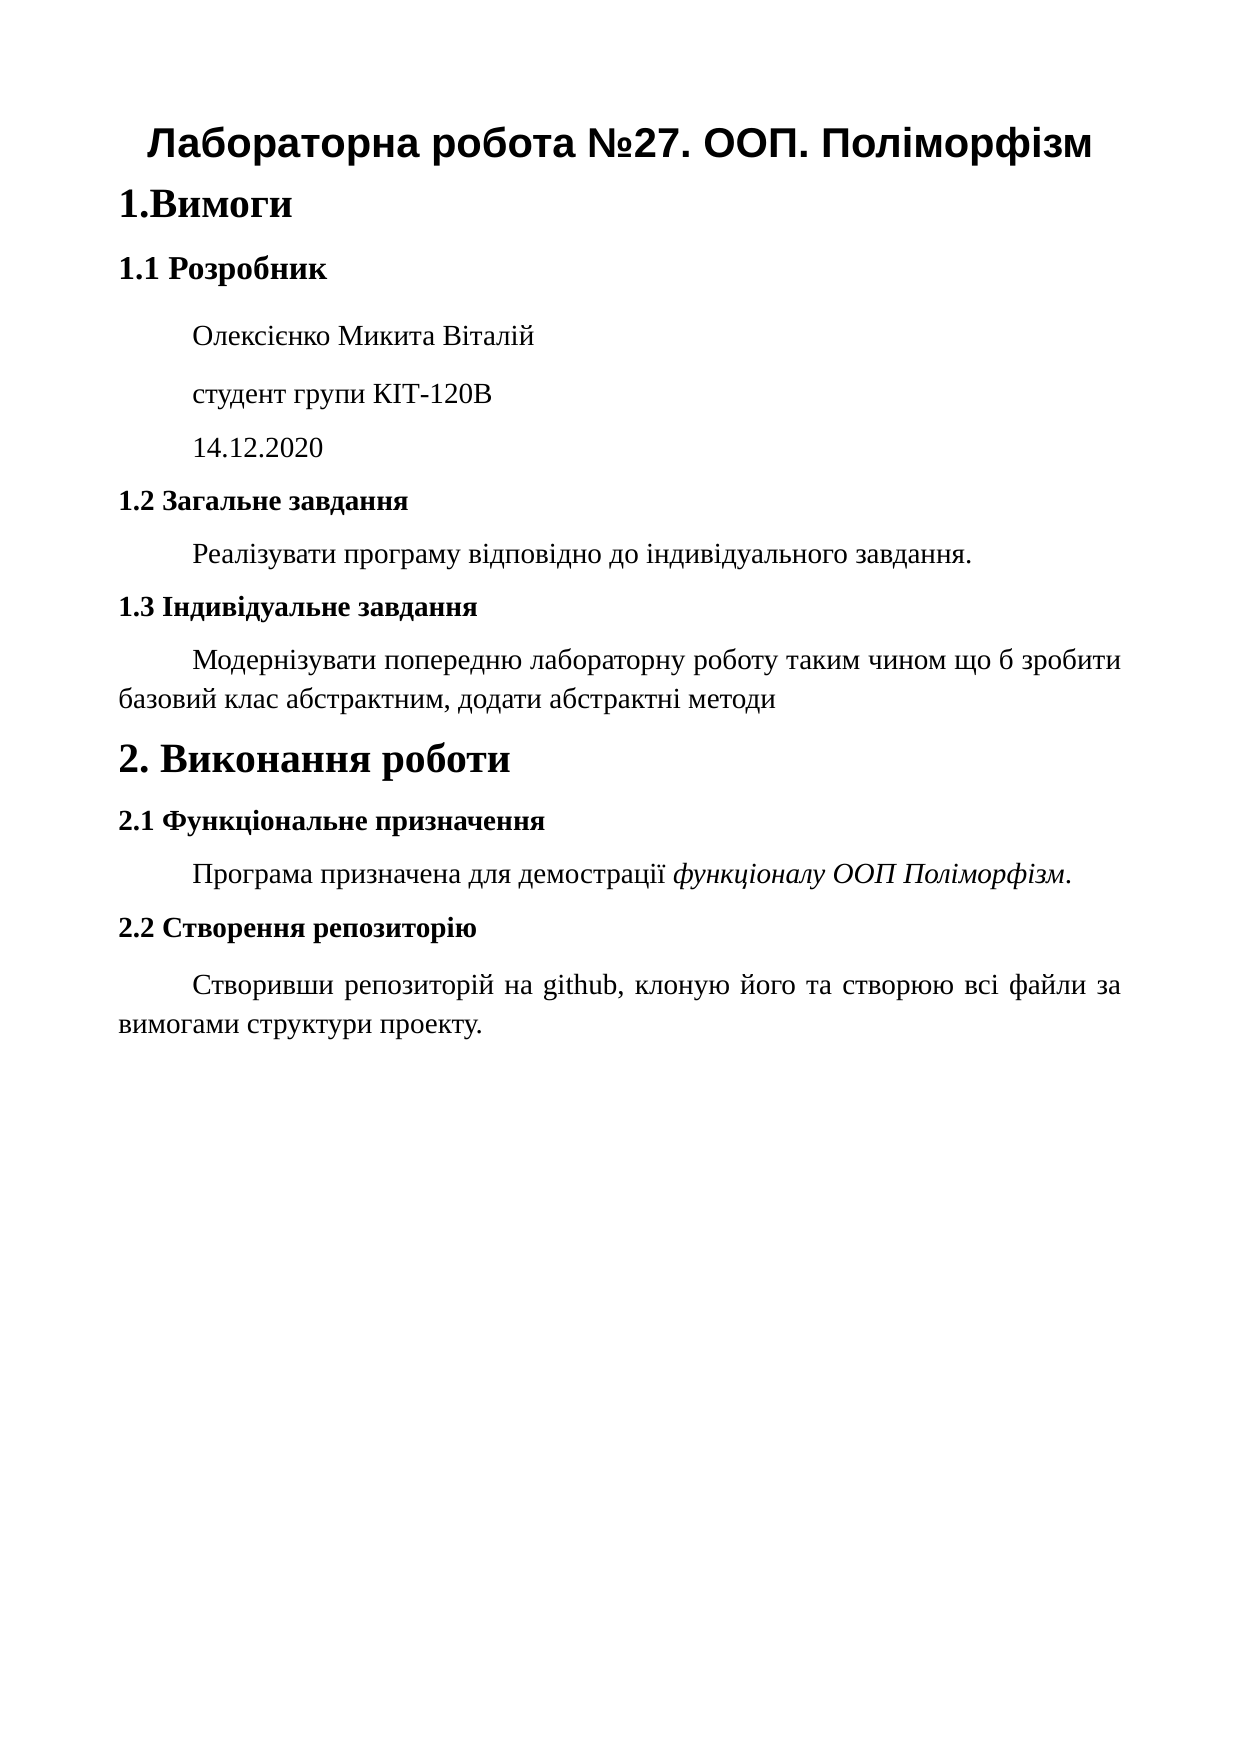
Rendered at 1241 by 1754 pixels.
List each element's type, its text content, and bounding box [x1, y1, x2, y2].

text Програма призначена для демострації функціоналу ООП Поліморфізм. [118, 857, 1122, 890]
text 1.1 Розробник [118, 248, 1122, 287]
text 2.2 Створення репозиторію [118, 910, 1122, 943]
text Модернізувати попередню лабораторну роботу таким чином що б зробити базовий клас абстрактним, додати абстрактні методи [118, 642, 1122, 714]
text Олексієнко Микита Віталій [118, 307, 1122, 355]
text Реалізувати програму відповідно до індивідуального завдання. [118, 536, 1122, 569]
text 1.2 Загальне завдання [118, 483, 1122, 516]
title Лабораторна робота №27. ООП. Поліморфізм [118, 118, 1122, 166]
text 2.1 Функціональне призначення [118, 803, 1122, 837]
text 1.3 Індивідуальне завдання [118, 589, 1122, 623]
text 14.12.2020 [118, 430, 1122, 463]
text 2. Виконання роботи [118, 734, 1122, 782]
text Створивши репозиторій на github, клоную його та створюю всі файли за вимогами структури проекту. [118, 963, 1122, 1040]
text 1.Вимоги [118, 178, 1122, 226]
text студент групи КІТ-120В [118, 377, 1122, 410]
